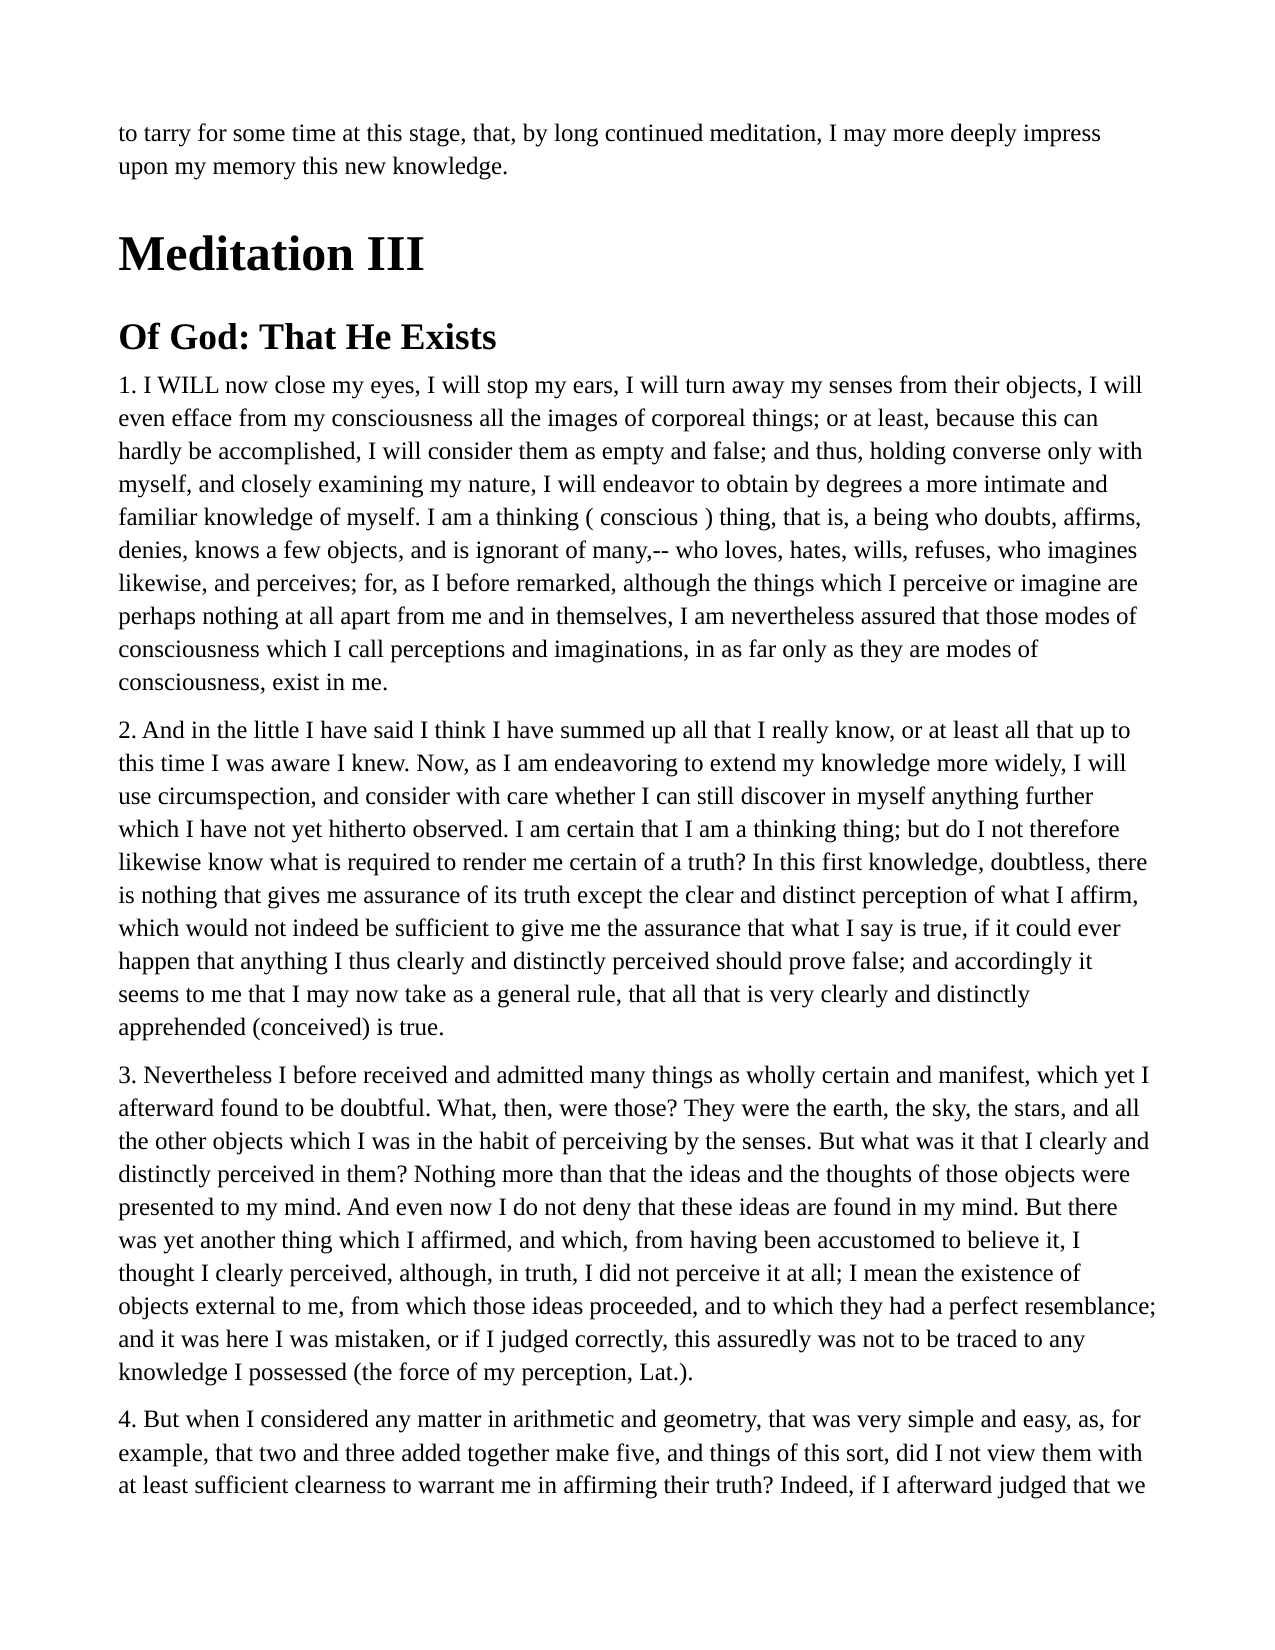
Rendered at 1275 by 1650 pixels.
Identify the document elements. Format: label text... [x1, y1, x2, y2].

text 2. And in the little I have said I think I have summed up all that I really know, or at least all that up to this time I was aware I knew. Now, as I am endeavoring to extend my knowledge more widely, I will use circumspection, and consider with care whether I can still discover in myself anything further which I have not yet hitherto observed. I am certain that I am a thinking thing; but do I not therefore likewise know what is required to render me certain of a truth? In this first knowledge, doubtless, there is nothing that gives me assurance of its truth except the clear and distinct perception of what I affirm, which would not indeed be sufficient to give me the assurance that what I say is true, if it could ever happen that anything I thus clearly and distinctly perceived should prove false; and accordingly it seems to me that I may now take as a general rule, that all that is very clearly and distinctly apprehended (conceived) is true. [118, 715, 1157, 1041]
text 3. Nevertheless I before received and admitted many things as wholly certain and manifest, which yet I afterward found to be doubtful. What, then, were those? They were the earth, the sky, the stars, and all the other objects which I was in the habit of perceiving by the senses. But what was it that I clearly and distinctly perceived in them? Nothing more than that the ideas and the thoughts of those objects were presented to my mind. And even now I do not deny that these ideas are found in my mind. But there was yet another thing which I affirmed, and which, from having been accustomed to believe it, I thought I clearly perceived, although, in truth, I did not perceive it at all; I mean the existence of objects external to me, from which those ideas proceeded, and to which they had a perfect resemblance; and it was here I was mistaken, or if I judged correctly, this assuredly was not to be traced to any knowledge I possessed (the force of my perception, Lat.). [118, 1060, 1157, 1386]
text to tarry for some time at this stage, that, by long continued meditation, I may more deeply impress upon my memory this new knowledge. [118, 118, 1157, 180]
text 4. But when I considered any matter in arithmetic and geometry, that was very simple and easy, as, for example, that two and three added together make five, and things of this sort, did I not view them with at least sufficient clearness to warrant me in affirming their truth? Indeed, if I afterward judged that we [118, 1404, 1157, 1499]
text 1. I WILL now close my eyes, I will stop my ears, I will turn away my senses from their objects, I will even efface from my consciousness all the images of corporeal things; or at least, because this can hardly be accomplished, I will consider them as empty and false; and thus, holding converse only with myself, and closely examining my nature, I will endeavor to obtain by degrees a more intimate and familiar knowledge of myself. I am a thinking ( conscious ) thing, that is, a being who doubts, affirms, denies, knows a few objects, and is ignorant of many,-- who loves, hates, wills, refuses, who imagines likewise, and perceives; for, as I before remarked, although the things which I perceive or imagine are perhaps nothing at all apart from me and in themselves, I am nevertheless assured that those modes of consciousness which I call perceptions and imaginations, in as far only as they are modes of consciousness, exist in me. [118, 370, 1157, 696]
subtitle Of God: That He Exists [118, 314, 1157, 358]
subtitle Meditation III [118, 224, 1157, 281]
